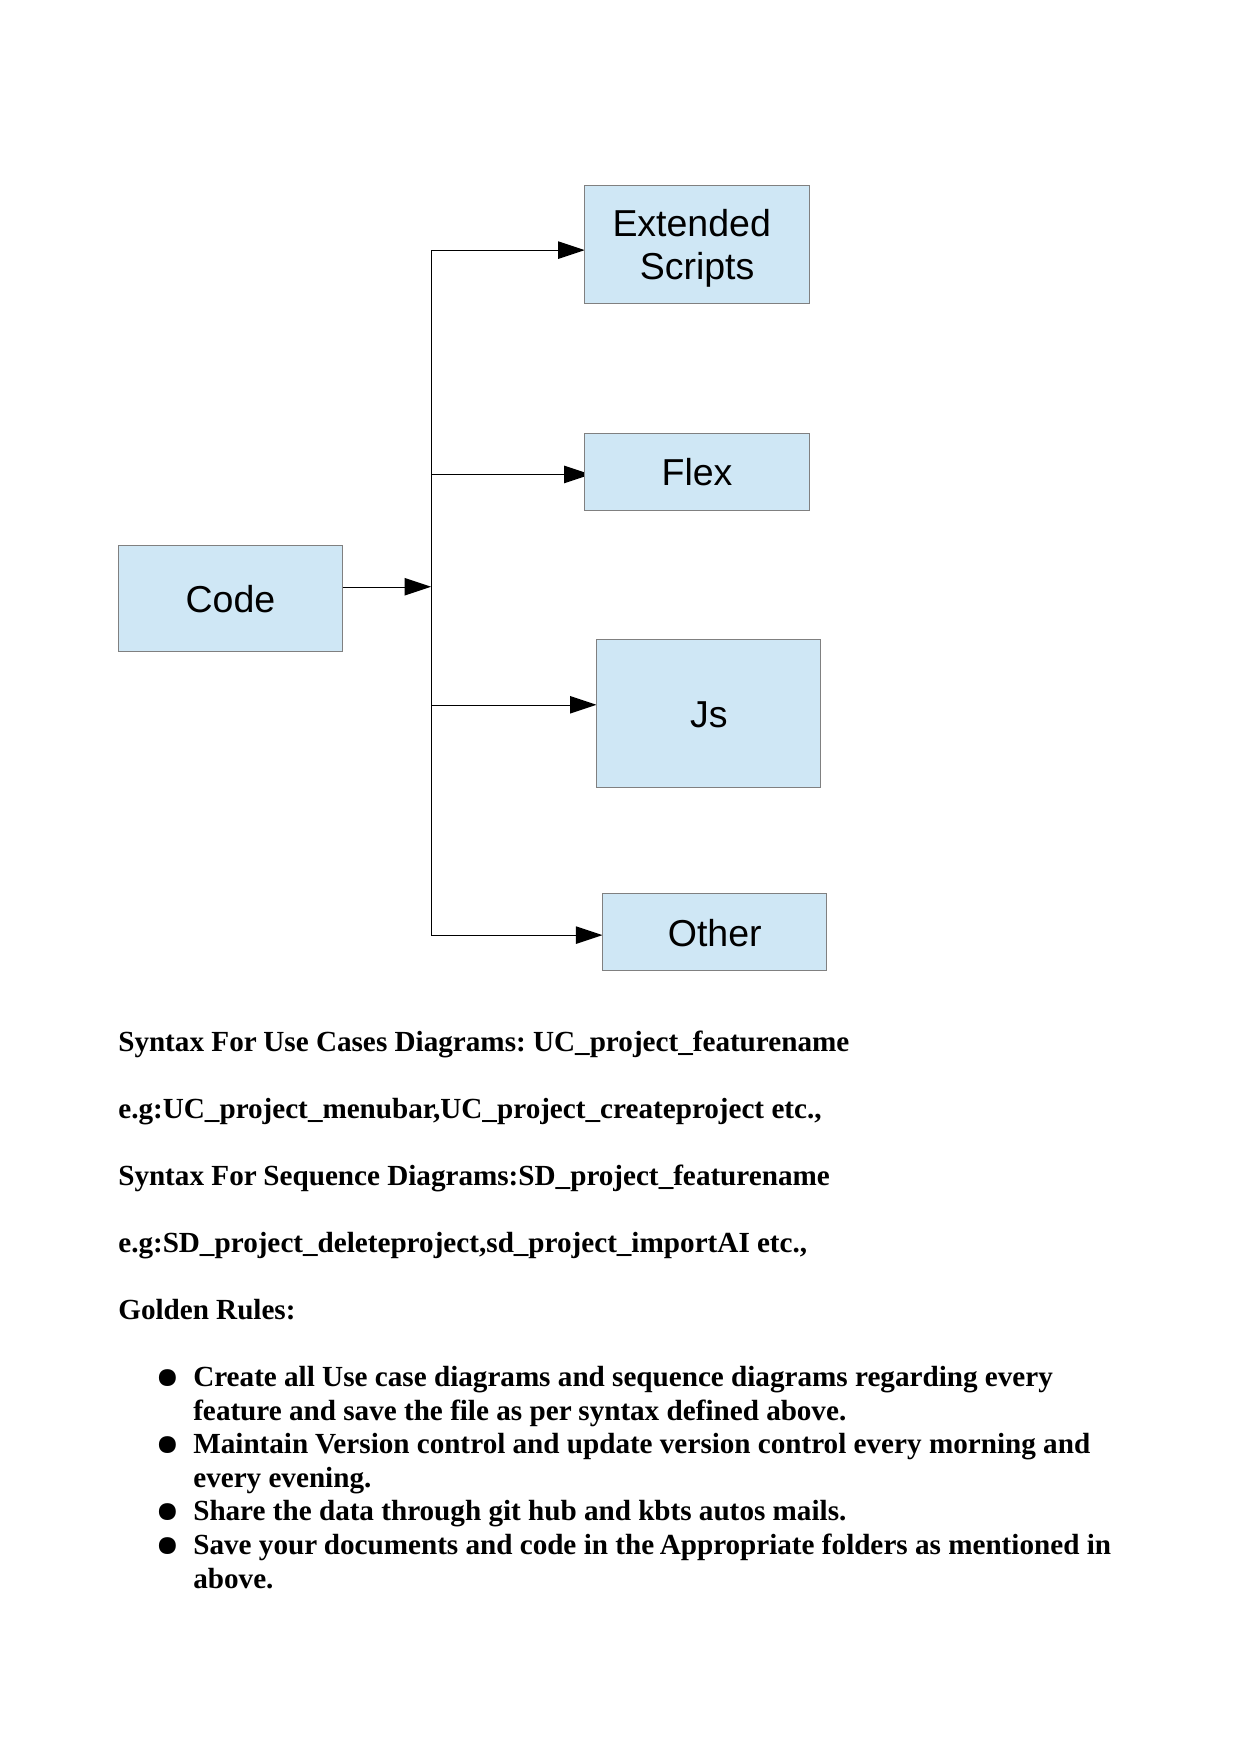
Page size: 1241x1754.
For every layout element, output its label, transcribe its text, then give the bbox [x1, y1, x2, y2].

text e.g:UC_project_menubar,UC_project_createproject etc., [118, 1091, 1122, 1124]
list Save your documents and code in the Appropriate folders as mentioned in above. [156, 1527, 1122, 1594]
text e.g:SD_project_deleteproject,sd_project_importAI etc., [118, 1225, 1122, 1258]
list Share the data through git hub and kbts autos mails. [156, 1493, 1122, 1527]
list Create all Use case diagrams and sequence diagrams regarding every feature and save the file as per syntax defined above. [156, 1359, 1122, 1426]
text Golden Rules: [118, 1292, 1122, 1326]
text Syntax For Sequence Diagrams:SD_project_featurename [118, 1158, 1122, 1191]
text Syntax For Use Cases Diagrams: UC_project_featurename [118, 1024, 1122, 1057]
list Maintain Version control and update version control every morning and every evening. [156, 1426, 1122, 1493]
